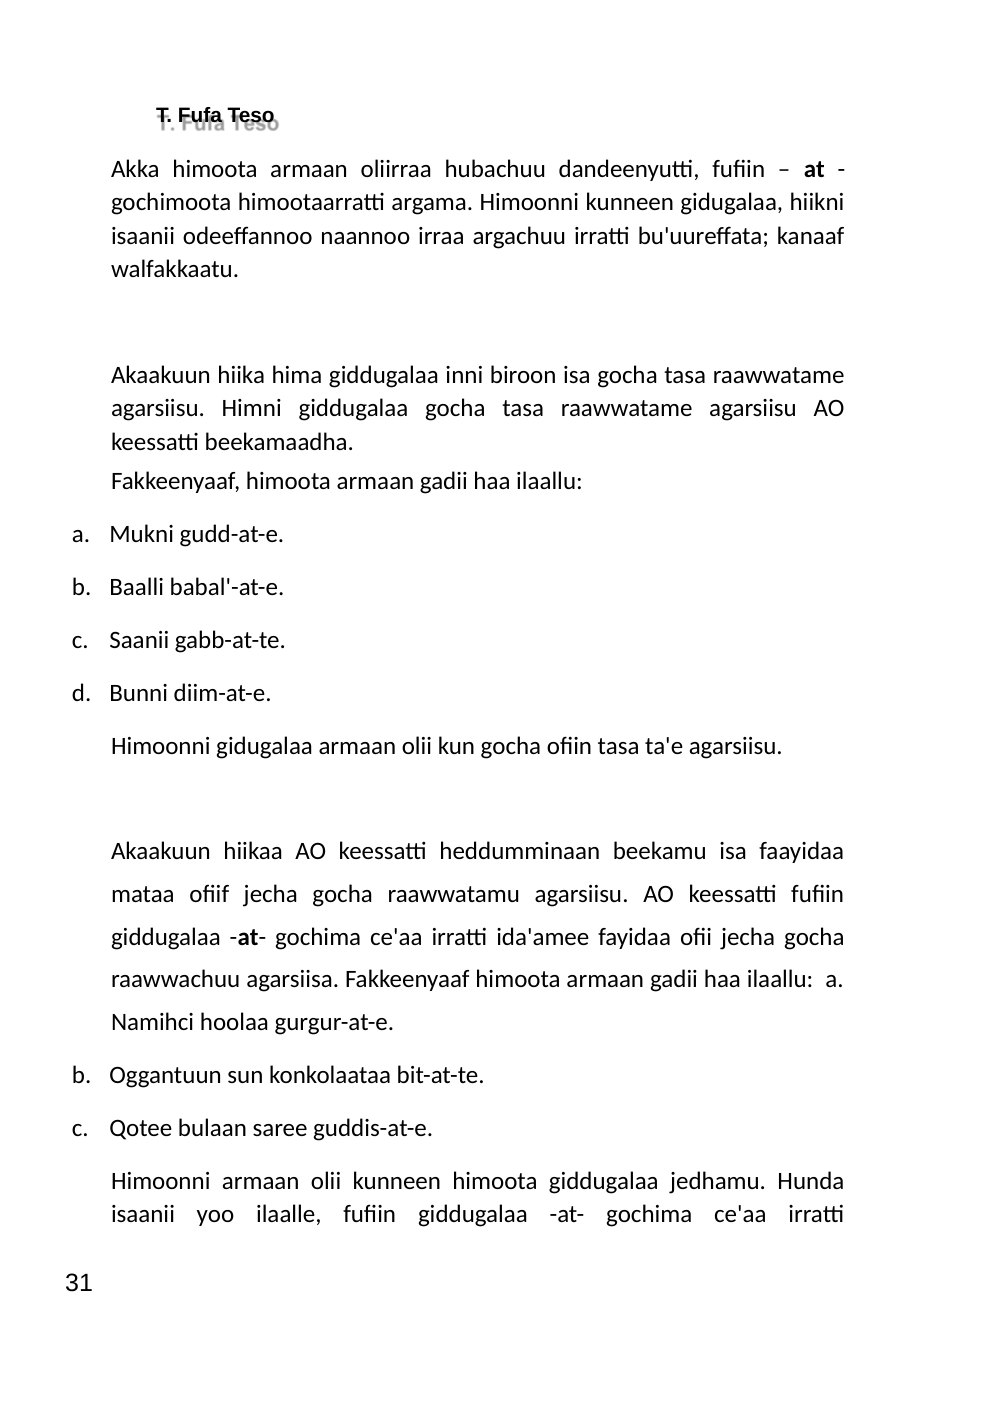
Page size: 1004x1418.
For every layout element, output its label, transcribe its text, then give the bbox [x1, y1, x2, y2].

text Akka himoota armaan oliirraa hubachuu dandeenyutti, fufiin – at - gochimoota himootaarratti argama. Himoonni kunneen gidugalaa, hiikni isaanii odeeffannoo naannoo irraa argachuu irratti bu'uureffata; kanaaf walfakkaatu. [111, 153, 845, 284]
text Himoonni gidugalaa armaan olii kun gocha ofiin tasa ta'e agarsiisu. [111, 730, 845, 761]
text Akaakuun hiikaa AO keessatti heddumminaan beekamu isa faayidaa mataa ofiif jecha gocha raawwatamu agarsiisu. AO keessatti fufiin giddugalaa -at- gochima ce'aa irratti ida'amee fayidaa ofii jecha gocha raawwachuu agarsiisa. Fakkeenyaaf himoota armaan gadii haa ilaallu: a. Namihci hoolaa gurgur-at-e. [111, 835, 845, 1037]
list Saanii gabb-at-te. [72, 624, 845, 654]
list Qotee bulaan saree guddis-at-e. [72, 1112, 845, 1142]
text Himoonni armaan olii kunneen himoota giddugalaa jedhamu. Hunda isaanii yoo ilaalle, fufiin giddugalaa -at- gochima ce'aa irratti [111, 1165, 845, 1229]
text Fakkeenyaaf, himoota armaan gadii haa ilaallu: [111, 465, 845, 495]
text Akaakuun hiika hima giddugalaa inni biroon isa gocha tasa raawwatame agarsiisu. Himni giddugalaa gocha tasa raawwatame agarsiisu AO keessatti beekamaadha. [111, 359, 845, 456]
picture [142, 102, 311, 149]
list Oggantuun sun konkolaataa bit-at-te. [72, 1059, 845, 1089]
list Baalli babal'-at-e. [72, 571, 845, 601]
list Mukni gudd-at-e. [72, 518, 845, 548]
list Bunni diim-at-e. [72, 677, 845, 707]
